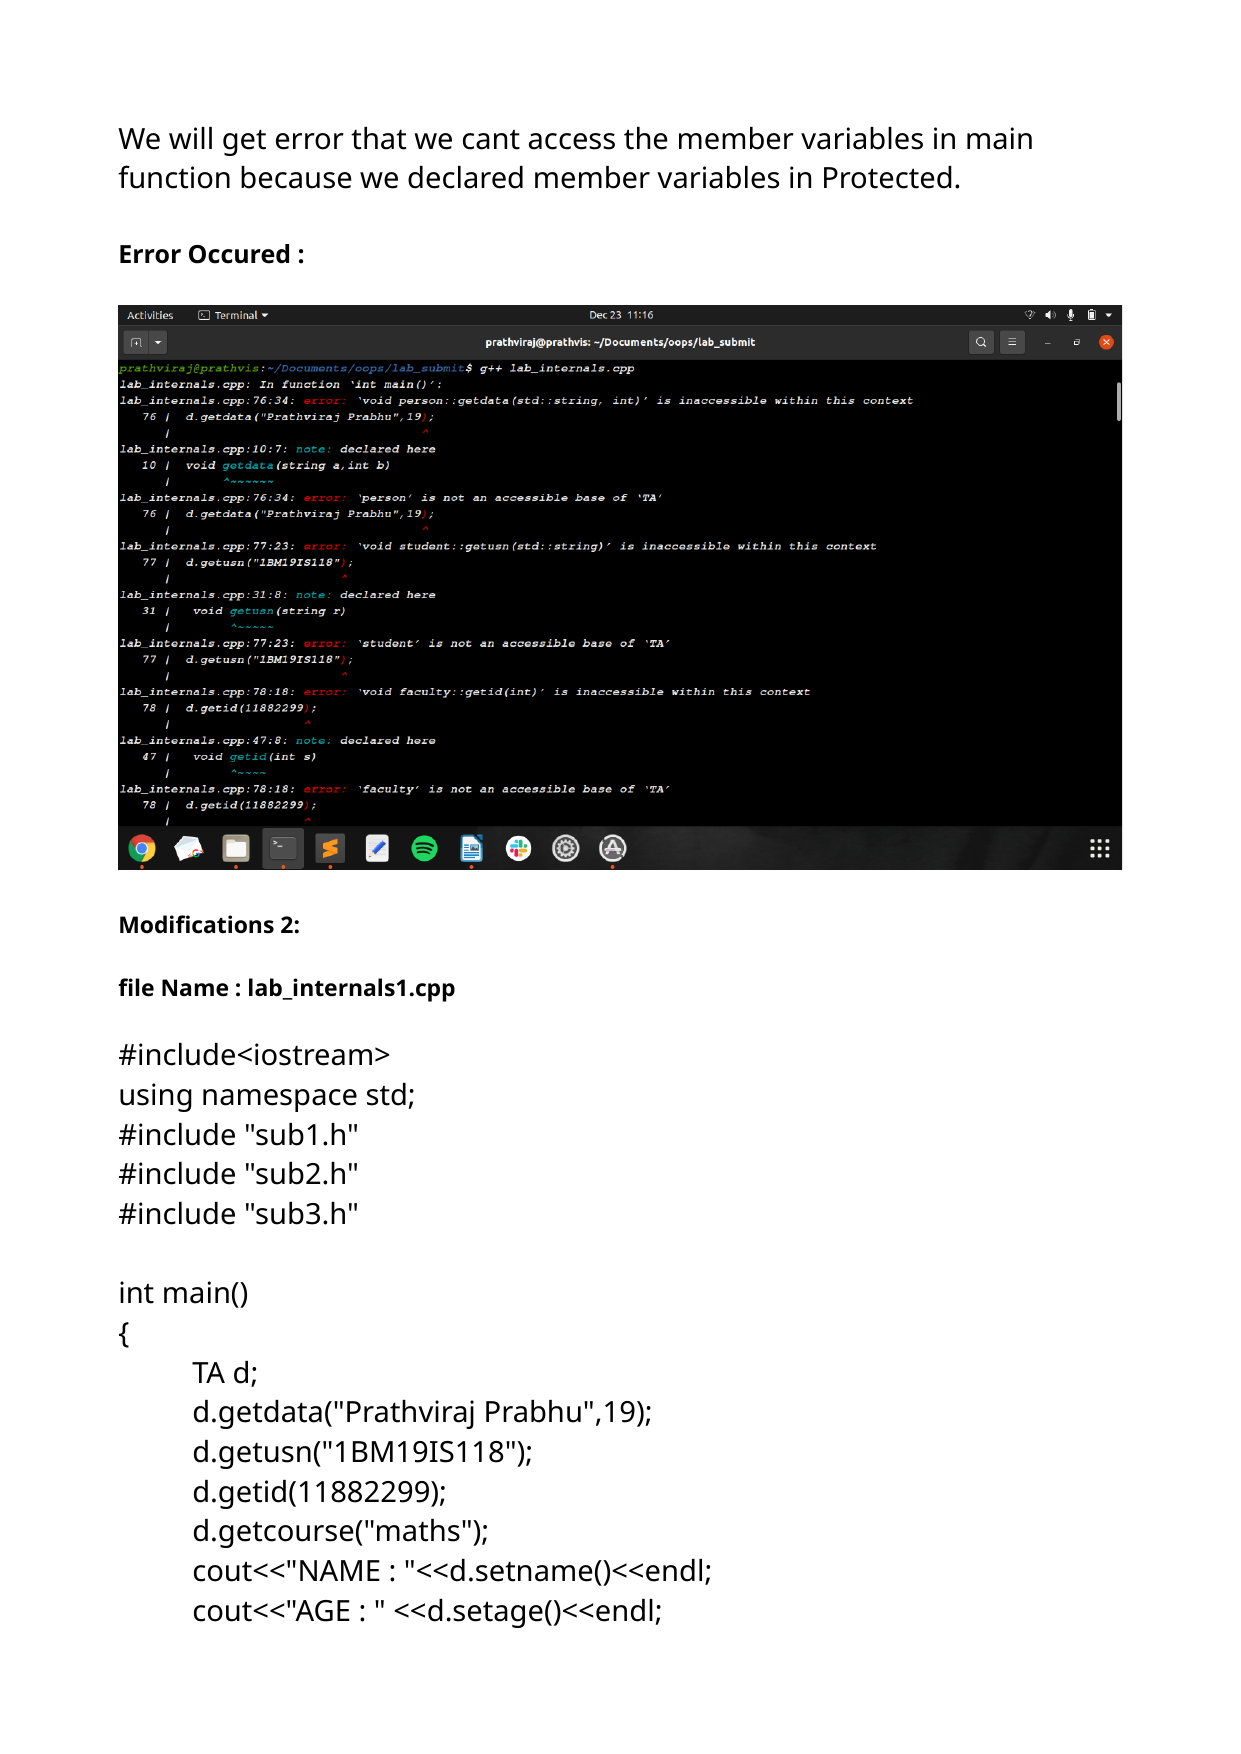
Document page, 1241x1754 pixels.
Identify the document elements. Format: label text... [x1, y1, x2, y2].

text Error Occured : [118, 237, 1122, 271]
text We will get error that we cant access the member variables in main function because we declared member variables in Protected. [118, 118, 1122, 197]
text #include "sub2.h" [118, 1153, 1122, 1193]
text file Name : lab_internals1.cpp [118, 972, 1122, 1003]
text TA d; [118, 1352, 1122, 1392]
text Modifications 2: [118, 909, 1122, 941]
text d.getcourse("maths"); [118, 1511, 1122, 1550]
text #include "sub3.h" [118, 1193, 1122, 1233]
text int main() [118, 1272, 1122, 1312]
text { [118, 1312, 1122, 1352]
picture [118, 305, 1123, 870]
text cout<<"AGE : " <<d.setage()<<endl; [118, 1590, 1122, 1630]
text d.getdata("Prathviraj Prabhu",19); [118, 1392, 1122, 1431]
text d.getid(11882299); [118, 1471, 1122, 1511]
text #include<iostream> [118, 1034, 1122, 1074]
text d.getusn("1BM19IS118"); [118, 1431, 1122, 1471]
text cout<<"NAME : "<<d.setname()<<endl; [118, 1550, 1122, 1590]
text using namespace std; [118, 1074, 1122, 1114]
text #include "sub1.h" [118, 1114, 1122, 1153]
